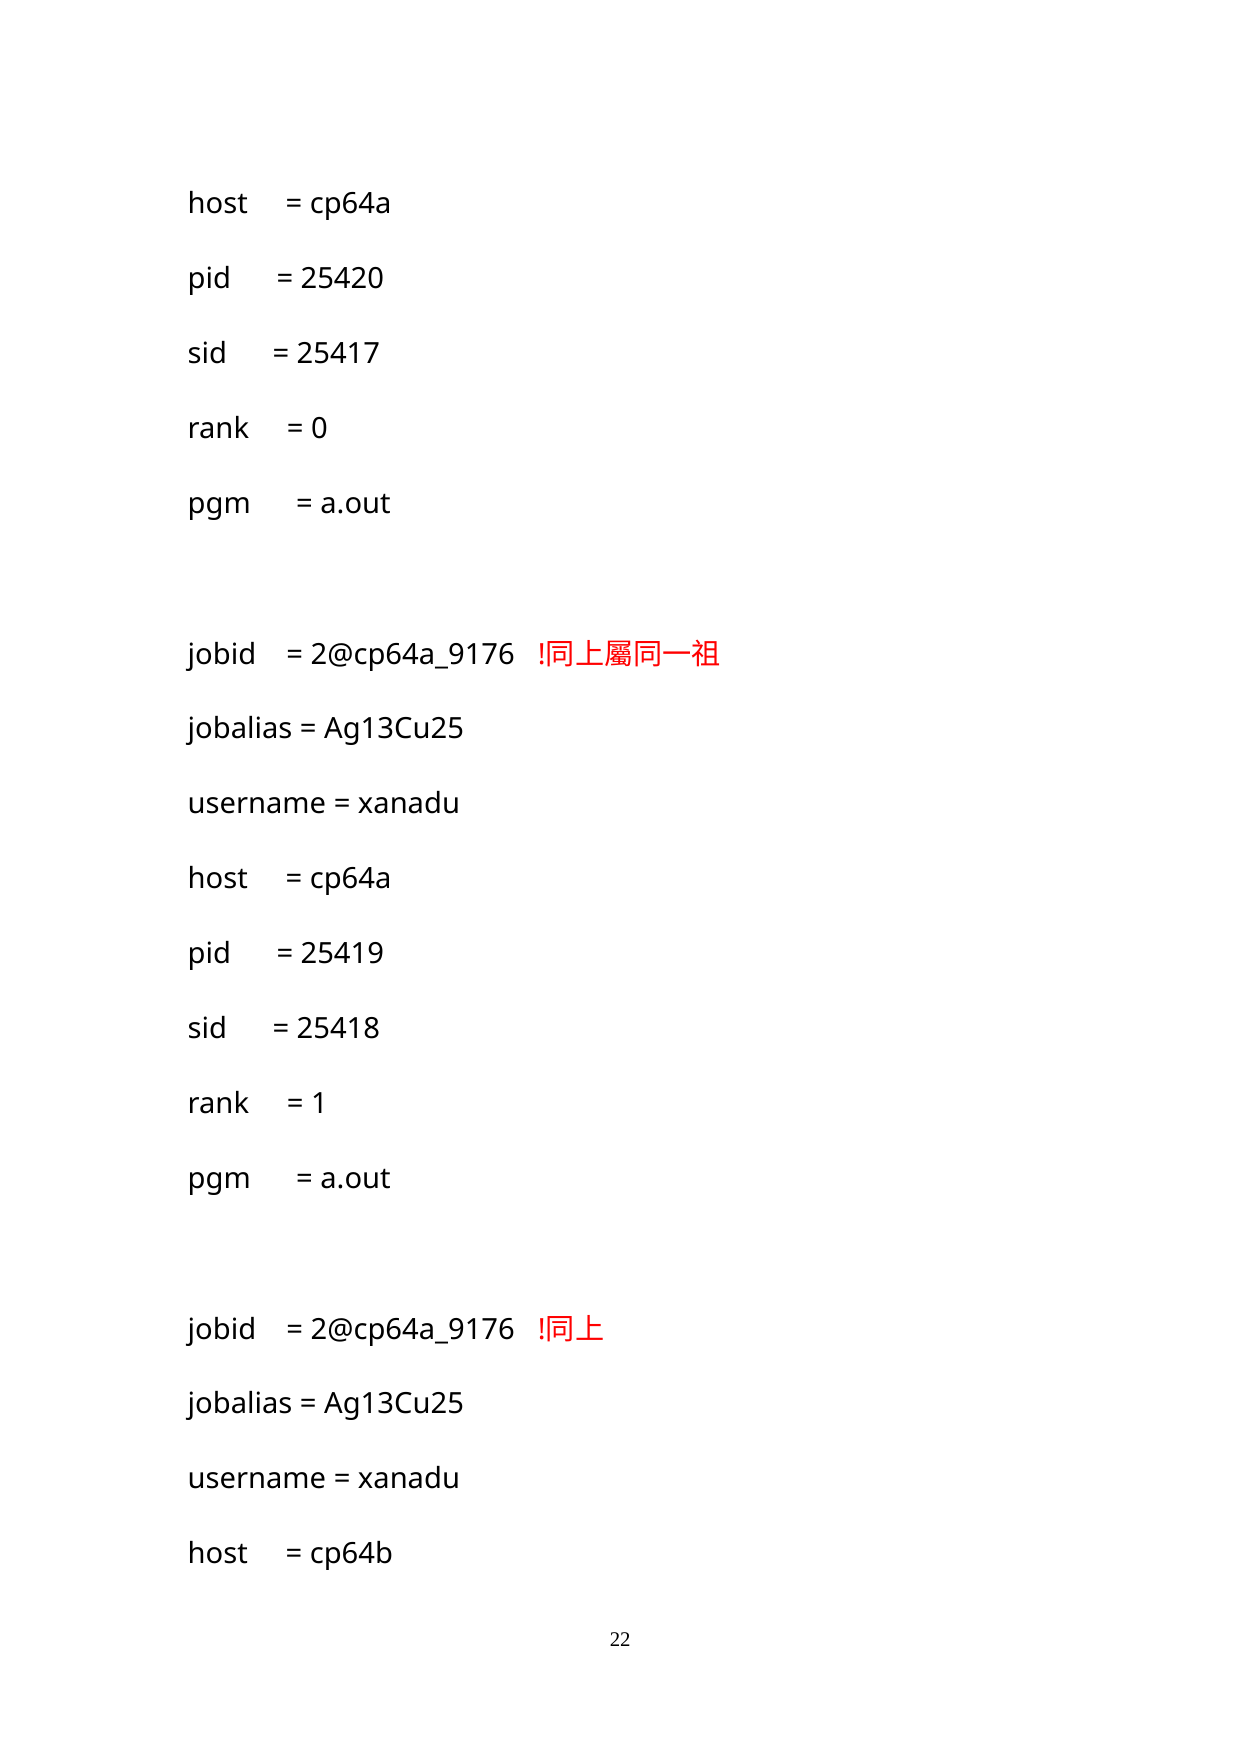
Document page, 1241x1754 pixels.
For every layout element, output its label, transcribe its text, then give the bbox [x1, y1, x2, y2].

text host = cp64a [187, 839, 1053, 914]
text host = cp64a [187, 164, 1053, 239]
text host = cp64b [187, 1514, 1053, 1589]
text jobalias = Ag13Cu25 [187, 689, 1053, 764]
text sid = 25417 [187, 314, 1053, 389]
text jobid = 2@cp64a_9176 !同上屬同一祖 [187, 614, 1053, 689]
text rank = 0 [187, 389, 1053, 464]
text sid = 25418 [187, 989, 1053, 1064]
text jobid = 2@cp64a_9176 !同上 [187, 1289, 1053, 1364]
text username = xanadu [187, 764, 1053, 839]
text jobalias = Ag13Cu25 [187, 1364, 1053, 1439]
text username = xanadu [187, 1439, 1053, 1514]
text pgm = a.out [187, 464, 1053, 539]
text pid = 25420 [187, 239, 1053, 314]
text rank = 1 [187, 1064, 1053, 1139]
text pid = 25419 [187, 914, 1053, 989]
text pgm = a.out [187, 1139, 1053, 1214]
